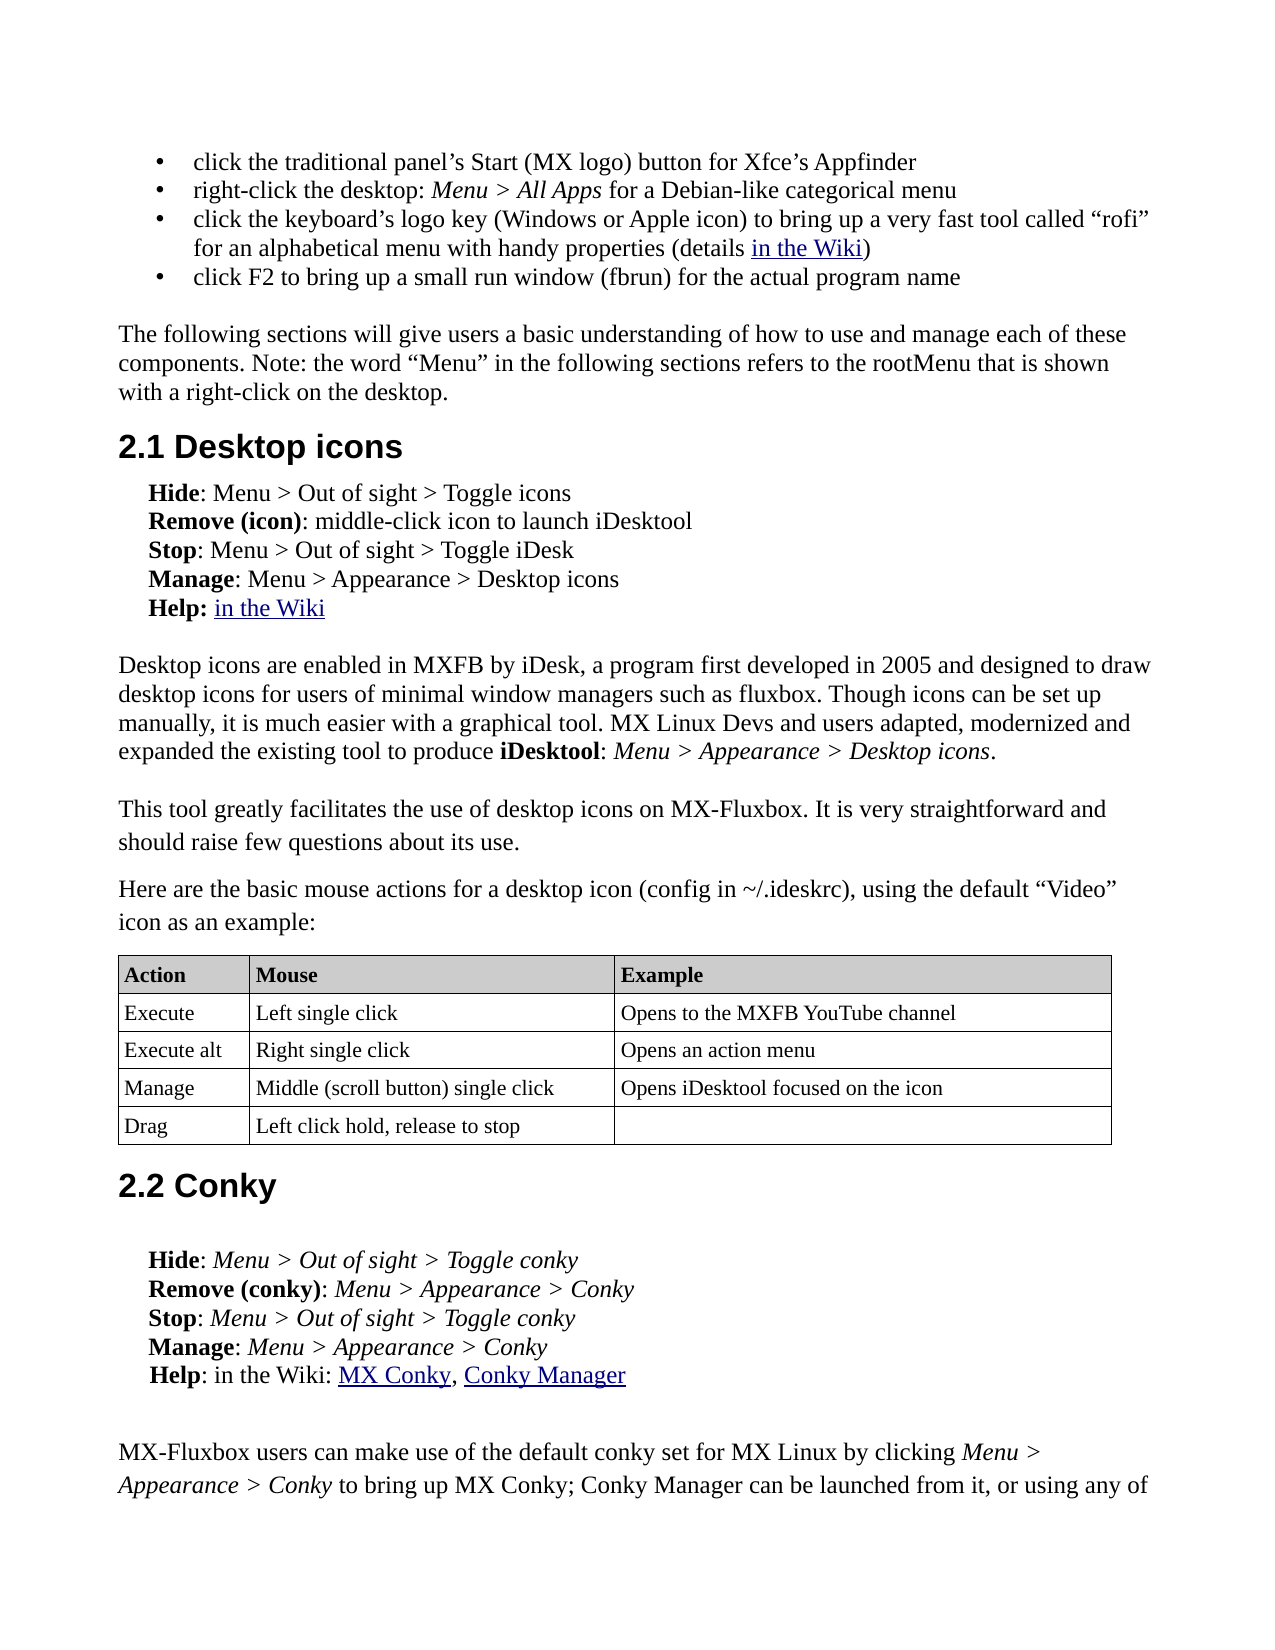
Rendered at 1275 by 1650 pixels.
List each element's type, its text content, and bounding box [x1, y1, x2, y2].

text MX-Fluxbox users can make use of the default conky set for MX Linux by clicking Menu > Appearance > Conky to bring up MX Conky; Conky Manager can be launched from it, or using any of [118, 1437, 1157, 1498]
text Hide: Menu > Out of sight > Toggle conky [148, 1245, 1157, 1274]
list click F2 to bring up a small run window (fbrun) for the actual program name [156, 262, 1157, 291]
table_header Action [119, 956, 249, 993]
text Remove (icon): middle-click icon to launch iDesktool [148, 506, 1157, 535]
text Help: in the Wiki: MX Conky, Conky Manager [118, 1360, 1157, 1389]
table_cell Execute alt [119, 1032, 249, 1068]
table_header Mouse [250, 956, 614, 993]
table_cell Execute [119, 994, 249, 1031]
text Help: in the Wiki [148, 593, 1157, 621]
text Manage: Menu > Appearance > Conky [148, 1332, 1157, 1360]
text Stop: Menu > Out of sight > Toggle conky [148, 1303, 1157, 1332]
text Hide: Menu > Out of sight > Toggle icons [148, 478, 1157, 506]
table_header Example [615, 956, 1111, 993]
table_cell [615, 1107, 1111, 1144]
text The following sections will give users a basic understanding of how to use and manage each of these components. Note: the word “Menu” in the following sections refers to the rootMenu that is shown with a right-click on the desktop. [118, 319, 1157, 406]
table_cell Left click hold, release to stop [250, 1107, 614, 1144]
table_cell Opens iDesktool focused on the icon [615, 1069, 1111, 1106]
table_cell Opens to the MXFB YouTube channel [615, 994, 1111, 1031]
table_cell Opens an action menu [615, 1032, 1111, 1068]
list click the keyboard’s logo key (Windows or Apple icon) to bring up a very fast tool called “rofi” for an alphabetical menu with handy properties (details in the Wiki) [156, 204, 1157, 262]
subtitle 2.2 Conky [118, 1166, 1157, 1204]
table_cell Manage [119, 1069, 249, 1106]
table_cell Left single click [250, 994, 614, 1031]
table_cell Drag [119, 1107, 249, 1144]
text Manage: Menu > Appearance > Desktop icons [148, 564, 1157, 593]
text Stop: Menu > Out of sight > Toggle iDesk [148, 535, 1157, 564]
subtitle 2.1 Desktop icons [118, 426, 1157, 465]
text Here are the basic mouse actions for a desktop icon (config in ~/.ideskrc), using the default “Video” icon as an example: [118, 874, 1157, 936]
text Remove (conky): Menu > Appearance > Conky [148, 1274, 1157, 1303]
text Desktop icons are enabled in MXFB by iDesk, a program first developed in 2005 and designed to draw desktop icons for users of minimal window managers such as fluxbox. Though icons can be set up manually, it is much easier with a graphical tool. MX Linux Devs and users adapted, modernized and expanded the existing tool to produce iDesktool: Menu > Appearance > Desktop icons. [118, 650, 1157, 765]
text This tool greatly facilitates the use of desktop icons on MX-Fluxbox. It is very straightforward and should raise few questions about its use. [118, 794, 1157, 856]
list right-click the desktop: Menu > All Apps for a Debian-like categorical menu [156, 176, 1157, 204]
table_cell Middle (scroll button) single click [250, 1069, 614, 1106]
table_cell Right single click [250, 1032, 614, 1068]
list click the traditional panel’s Start (MX logo) button for Xfce’s Appfinder [156, 147, 1157, 176]
